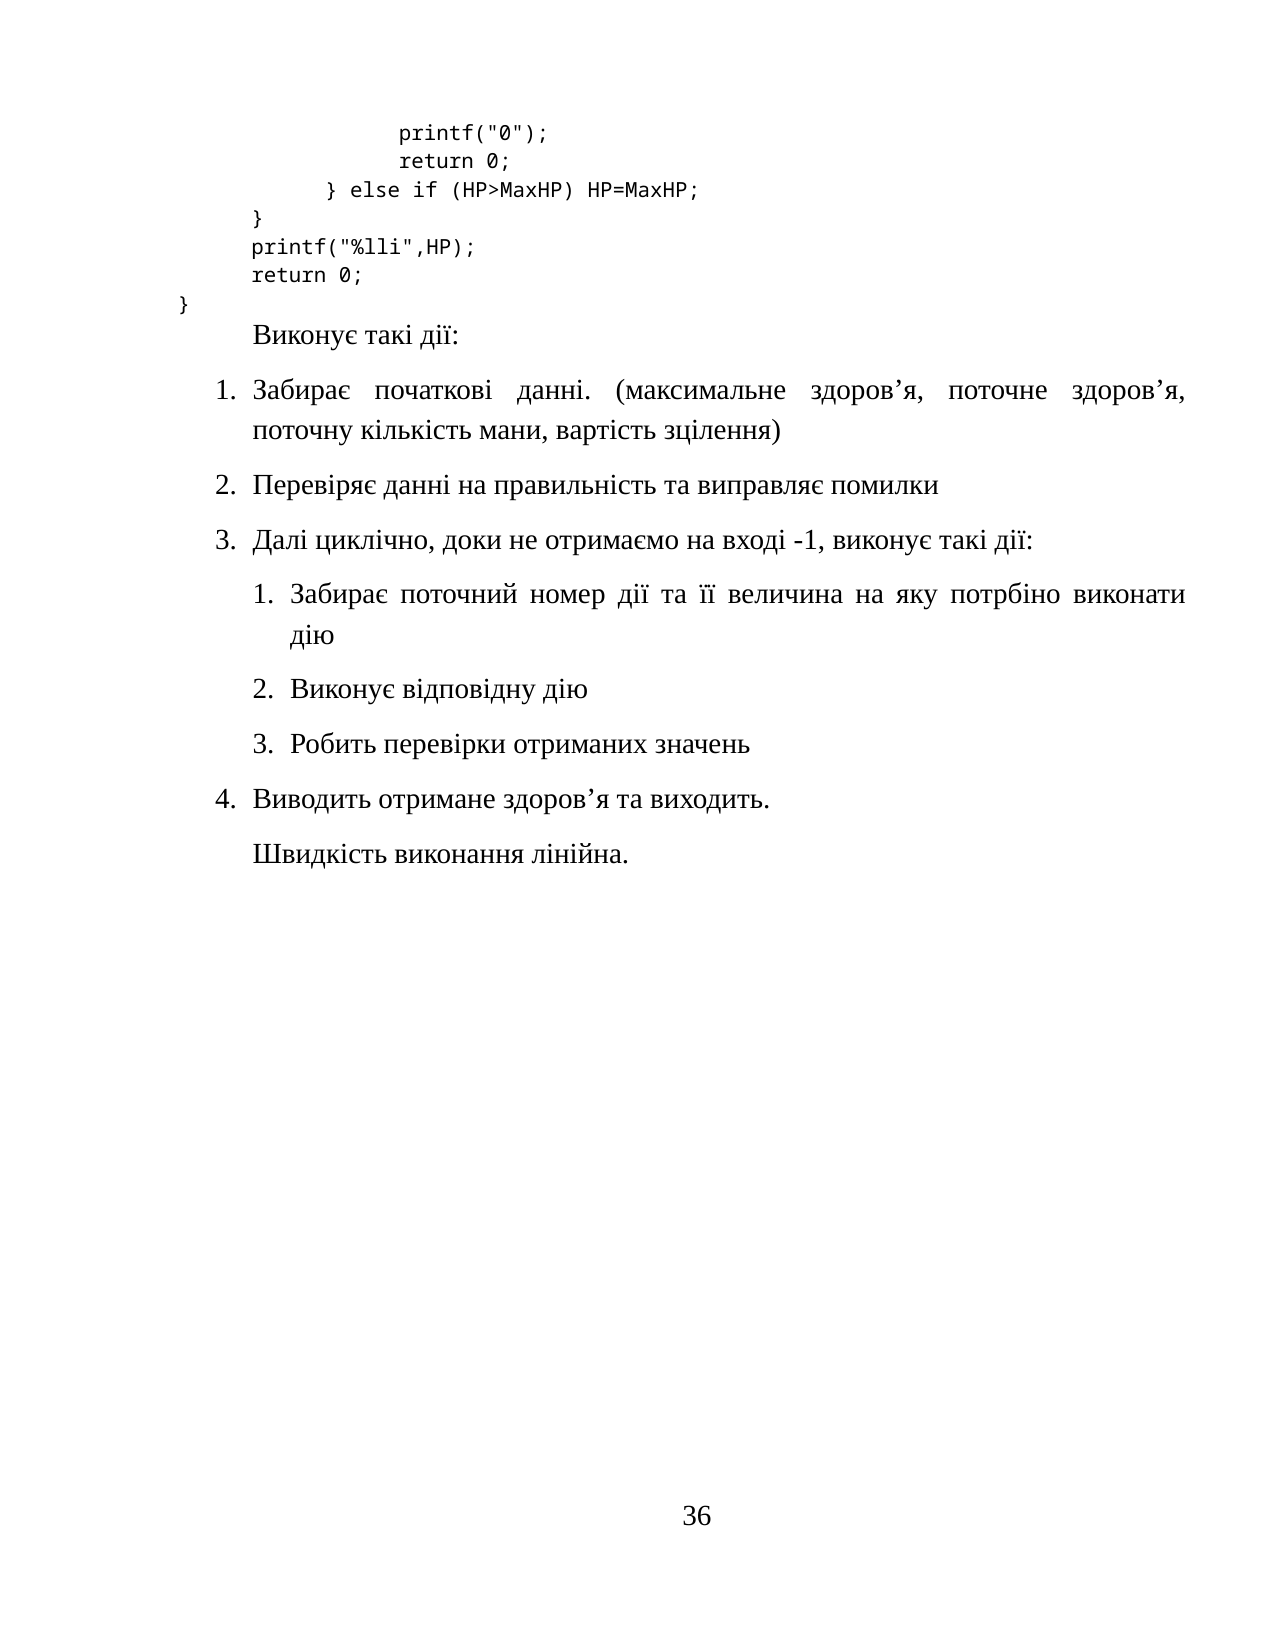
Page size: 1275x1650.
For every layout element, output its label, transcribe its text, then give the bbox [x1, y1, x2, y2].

text Швидкість виконання лінійна. [177, 836, 1186, 869]
text } else if (HP>MaxHP) HP=MaxHP; [177, 175, 1186, 203]
list Перевіряє данні на правильність та виправляє помилки [215, 467, 1186, 501]
text return 0; [177, 147, 1186, 175]
text printf("%lli",HP); [177, 232, 1186, 260]
list Робить перевірки отриманих значень [252, 726, 1186, 760]
text } [177, 289, 1186, 317]
text Виконує такі дії: [177, 317, 1186, 351]
list Виконує відповідну дію [252, 672, 1186, 705]
list Забирає початкові данні. (максимальне здоров’я, поточне здоров’я, поточну кількість мани, вартість зцілення) [215, 372, 1186, 446]
list Забирає поточний номер дії та її величина на яку потрбіно виконати дію [252, 577, 1186, 650]
list Виводить отримане здоров’я та виходить. [215, 781, 1186, 815]
list Далі циклічно, доки не отримаємо на вході -1, виконує такі дії: [215, 522, 1186, 555]
text } [177, 203, 1186, 232]
text return 0; [177, 260, 1186, 289]
text printf("0"); [177, 118, 1186, 147]
